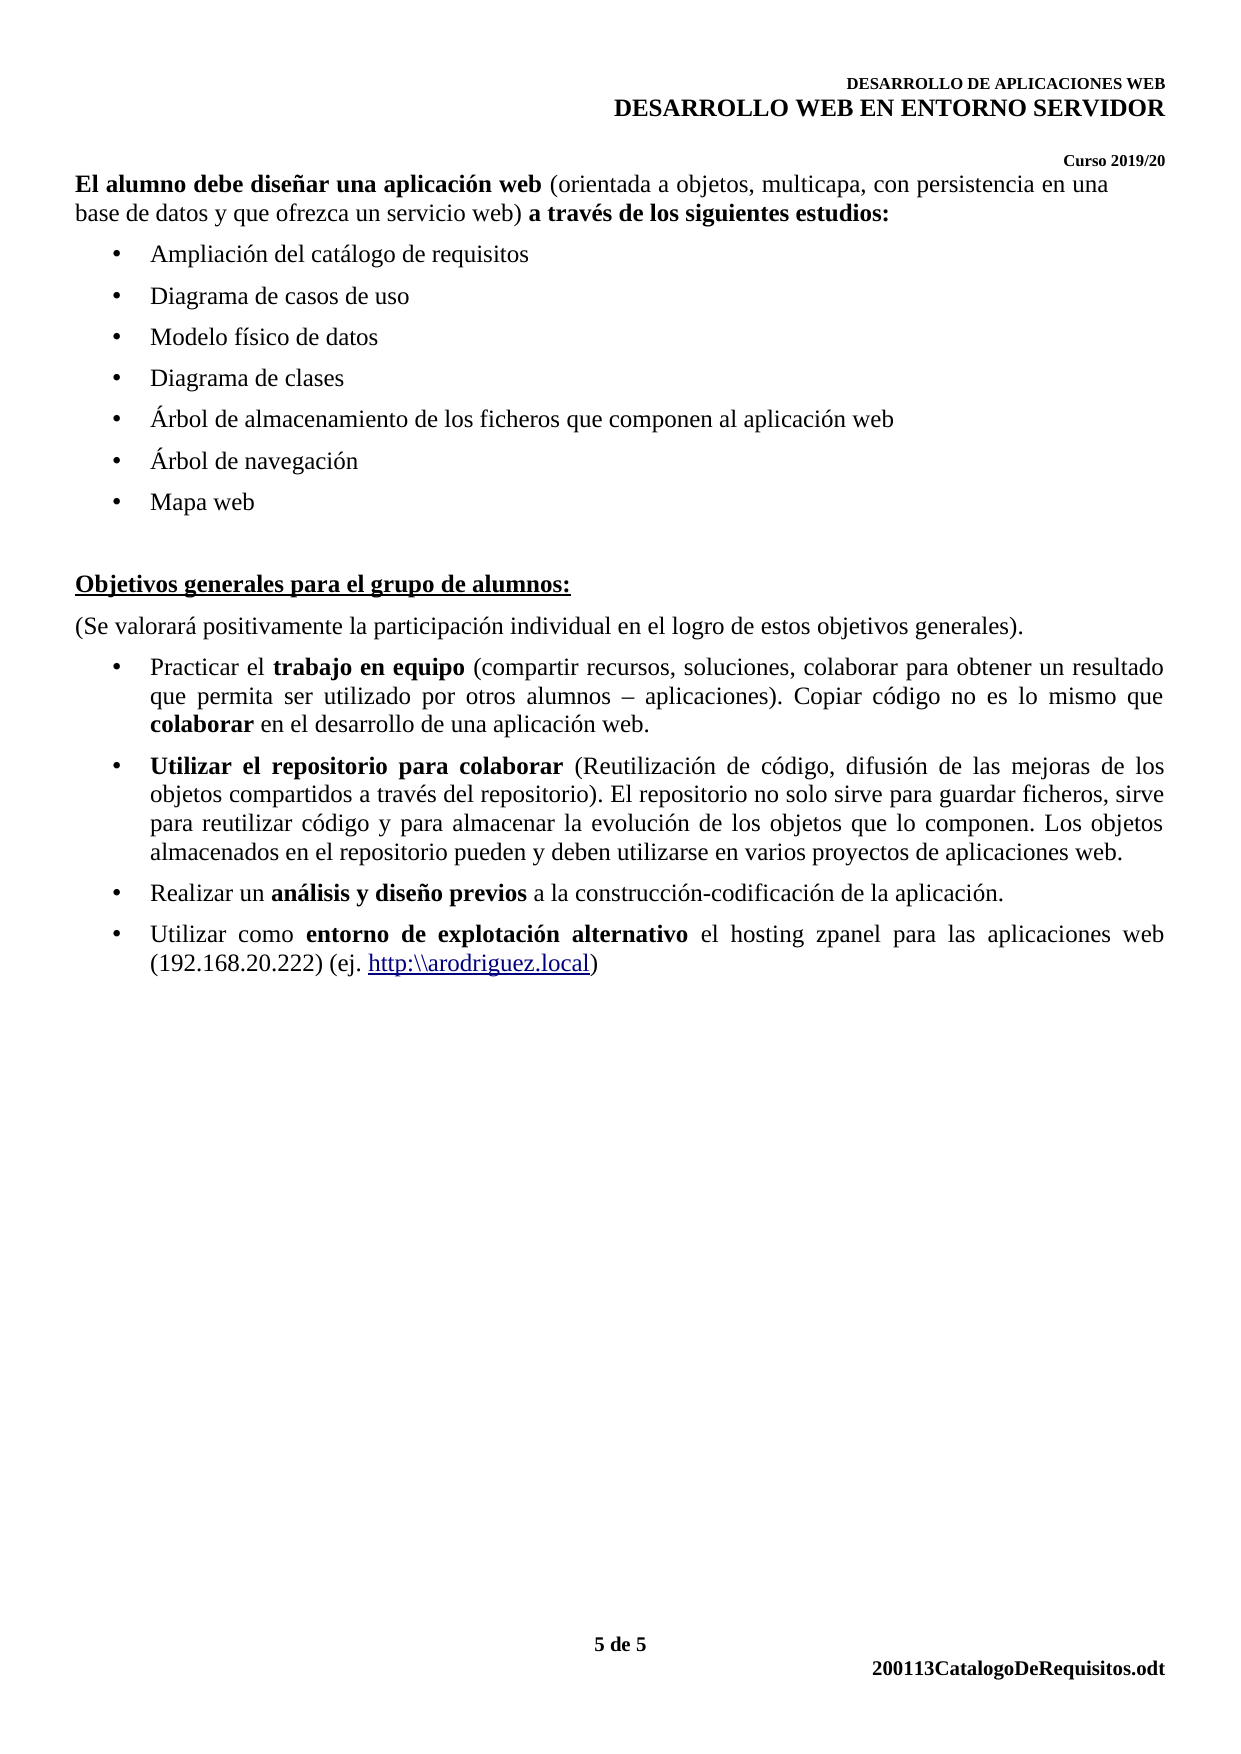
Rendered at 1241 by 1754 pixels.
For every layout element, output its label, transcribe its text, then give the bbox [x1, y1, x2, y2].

list Diagrama de casos de uso [112, 281, 1165, 309]
list Ampliación del catálogo de requisitos [112, 239, 1165, 268]
text Objetivos generales para el grupo de alumnos: [75, 569, 1165, 598]
list Diagrama de clases [112, 363, 1165, 392]
list Utilizar el repositorio para colaborar (Reutilización de código, difusión de las mejoras de los objetos compartidos a través del repositorio). El repositorio no solo sirve para guardar ficheros, sirve para reutilizar código y para almacenar la evolución de los objetos que lo componen. Los objetos almacenados en el repositorio pueden y deben utilizarse en varios proyectos de aplicaciones web. [112, 751, 1165, 866]
text El alumno debe diseñar una aplicación web (orientada a objetos, multicapa, con persistencia en una base de datos y que ofrezca un servicio web) a través de los siguientes estudios: [75, 169, 1109, 227]
list Árbol de navegación [112, 446, 1165, 474]
list Mapa web [112, 487, 1165, 516]
list Practicar el trabajo en equipo (compartir recursos, soluciones, colaborar para obtener un resultado que permita ser utilizado por otros alumnos – aplicaciones). Copiar código no es lo mismo que colaborar en el desarrollo de una aplicación web. [112, 652, 1165, 738]
list Modelo físico de datos [112, 322, 1165, 351]
list Utilizar como entorno de explotación alternativo el hosting zpanel para las aplicaciones web (192.168.20.222) (ej. http:\\arodriguez.local) [112, 919, 1165, 977]
text (Se valorará positivamente la participación individual en el logro de estos objetivos generales). [75, 611, 1165, 639]
list Realizar un análisis y diseño previos a la construcción-codificación de la aplicación. [112, 878, 1165, 907]
list Árbol de almacenamiento de los ficheros que componen al aplicación web [112, 404, 1165, 433]
